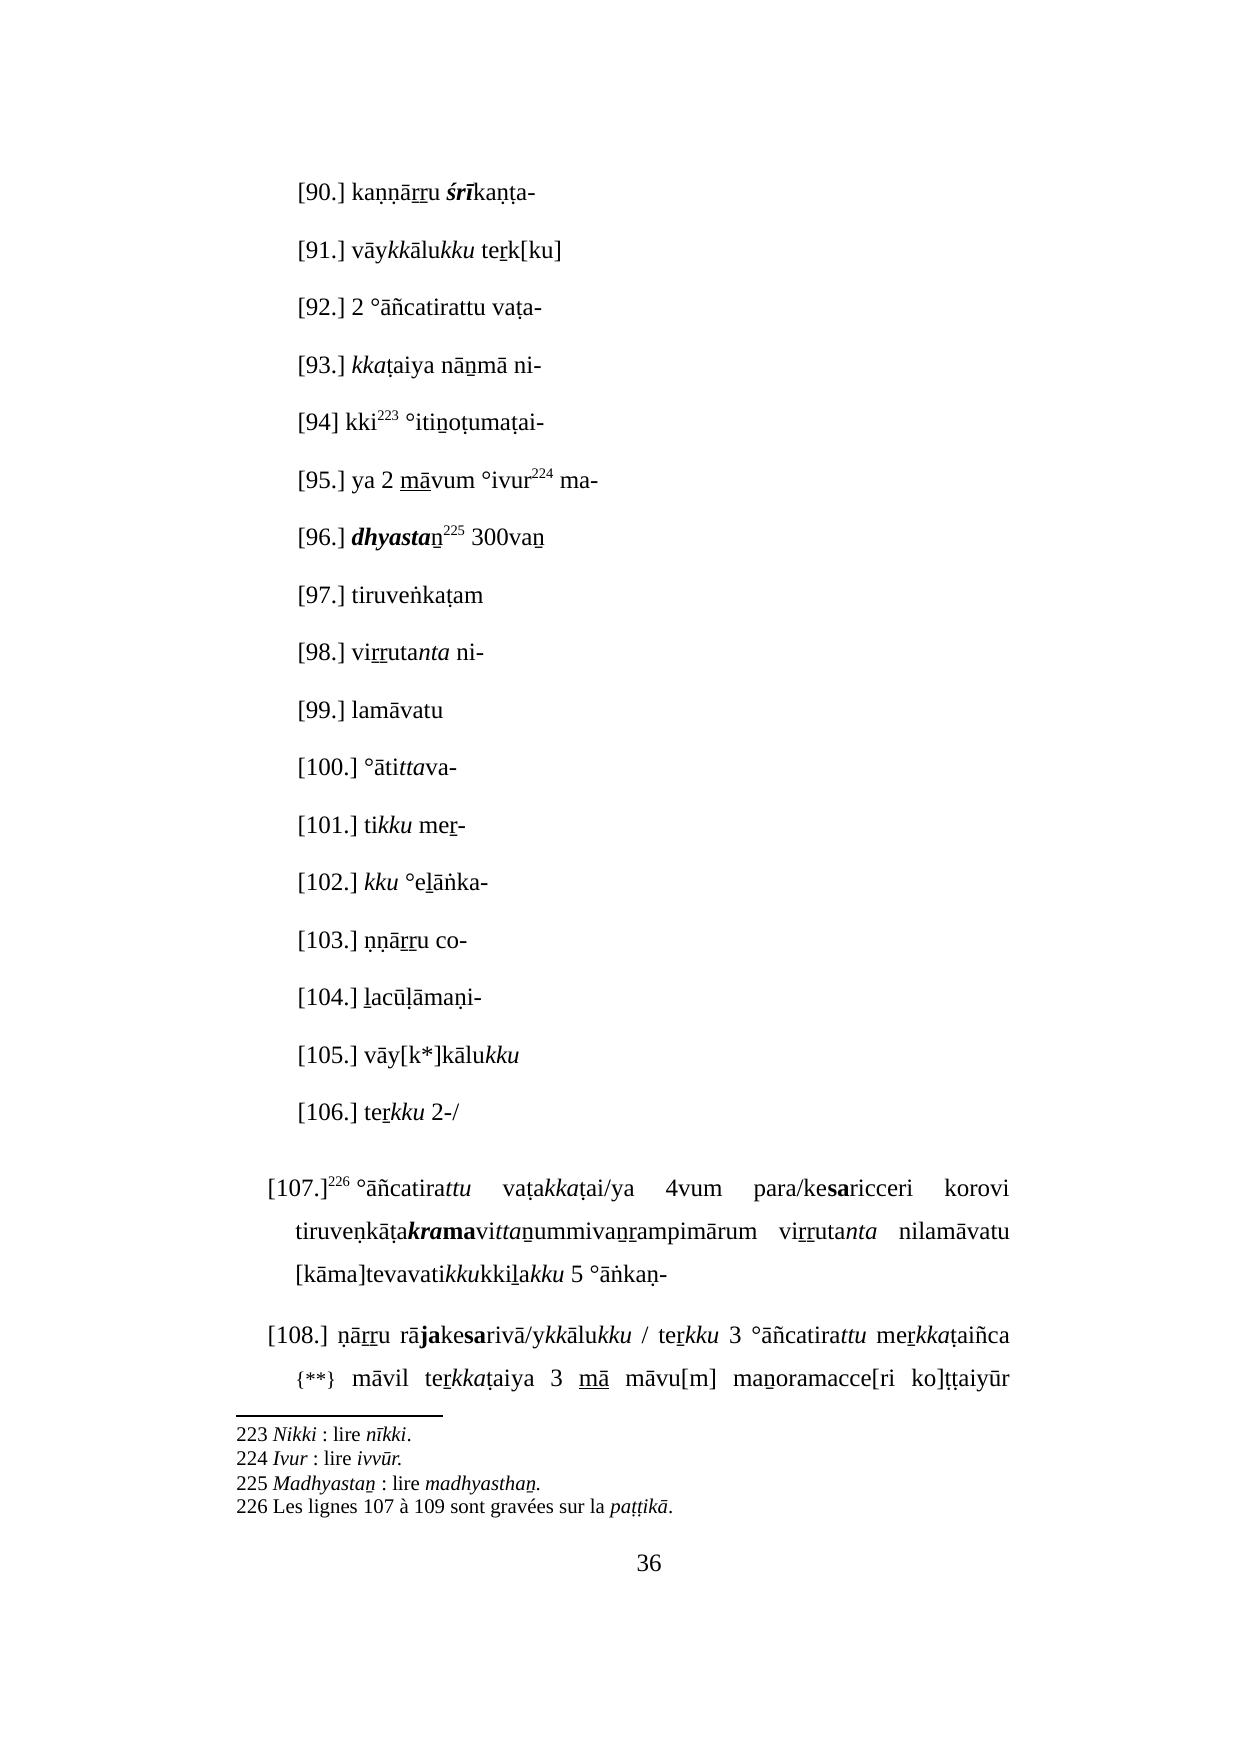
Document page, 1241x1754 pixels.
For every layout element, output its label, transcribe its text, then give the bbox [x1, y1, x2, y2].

text [107.] °āñcatirattu vaṭakkaṭai/ya 4vum para/kesaricceri korovi tiruveṇkāṭakramavittaṉummivaṉṟampimārum viṟṟutanta nilamāvatu [kāma]tevavatikkukkiḻakku 5 °āṅkaṇ- [267, 1173, 1009, 1288]
text [93.] kkaṭaiya nāṉmā ni- [297, 350, 1061, 378]
text [103.] ṇṇāṟṟu co- [297, 925, 1061, 953]
text [95.] ya 2 māvum °ivur ma- [297, 465, 1061, 493]
text Madhyastaṉ : lire madhyasthaṉ. [236, 1470, 1061, 1494]
text [99.] lamāvatu [297, 695, 1061, 723]
text Les lignes 107 à 109 sont gravées sur la paṭṭikā. [236, 1494, 1061, 1518]
text [104.] ḻacūḷāmaṇi- [297, 982, 1061, 1011]
text Ivur : lire ivvūr. [236, 1446, 1061, 1470]
text [106.] teṟkku 2-/ [297, 1097, 1061, 1126]
text [97.] tiruveṅkaṭam [297, 580, 1061, 608]
text [98.] viṟṟutanta ni- [297, 637, 1061, 666]
text [108.] ṇāṟṟu rājakesarivā/ykkālukku / teṟkku 3 °āñcatirattu meṟkkaṭaiñca {**} māvil teṟkkaṭaiya 3 mā māvu[m] maṉoramacce[ri ko]ṭṭaiyūr [267, 1320, 1009, 1392]
text [91.] vāykkālukku teṟk[ku] [297, 235, 1061, 263]
text [105.] vāy[k*]kālukku [297, 1040, 1061, 1068]
text [94] kki °itiṉoṭumaṭai- [297, 407, 1061, 436]
text [100.] °ātittava- [297, 752, 1061, 781]
text [92.] 2 °āñcatirattu vaṭa- [297, 292, 1061, 321]
text Nikki : lire nīkki. [236, 1422, 1061, 1446]
text [90.] kaṇṇāṟṟu śrīkaṇṭa- [297, 177, 1061, 206]
text [96.] dhyastaṉ 300vaṉ [297, 522, 1061, 551]
text [101.] tikku meṟ- [297, 810, 1061, 838]
text [102.] kku °eḻāṅka- [297, 867, 1061, 896]
